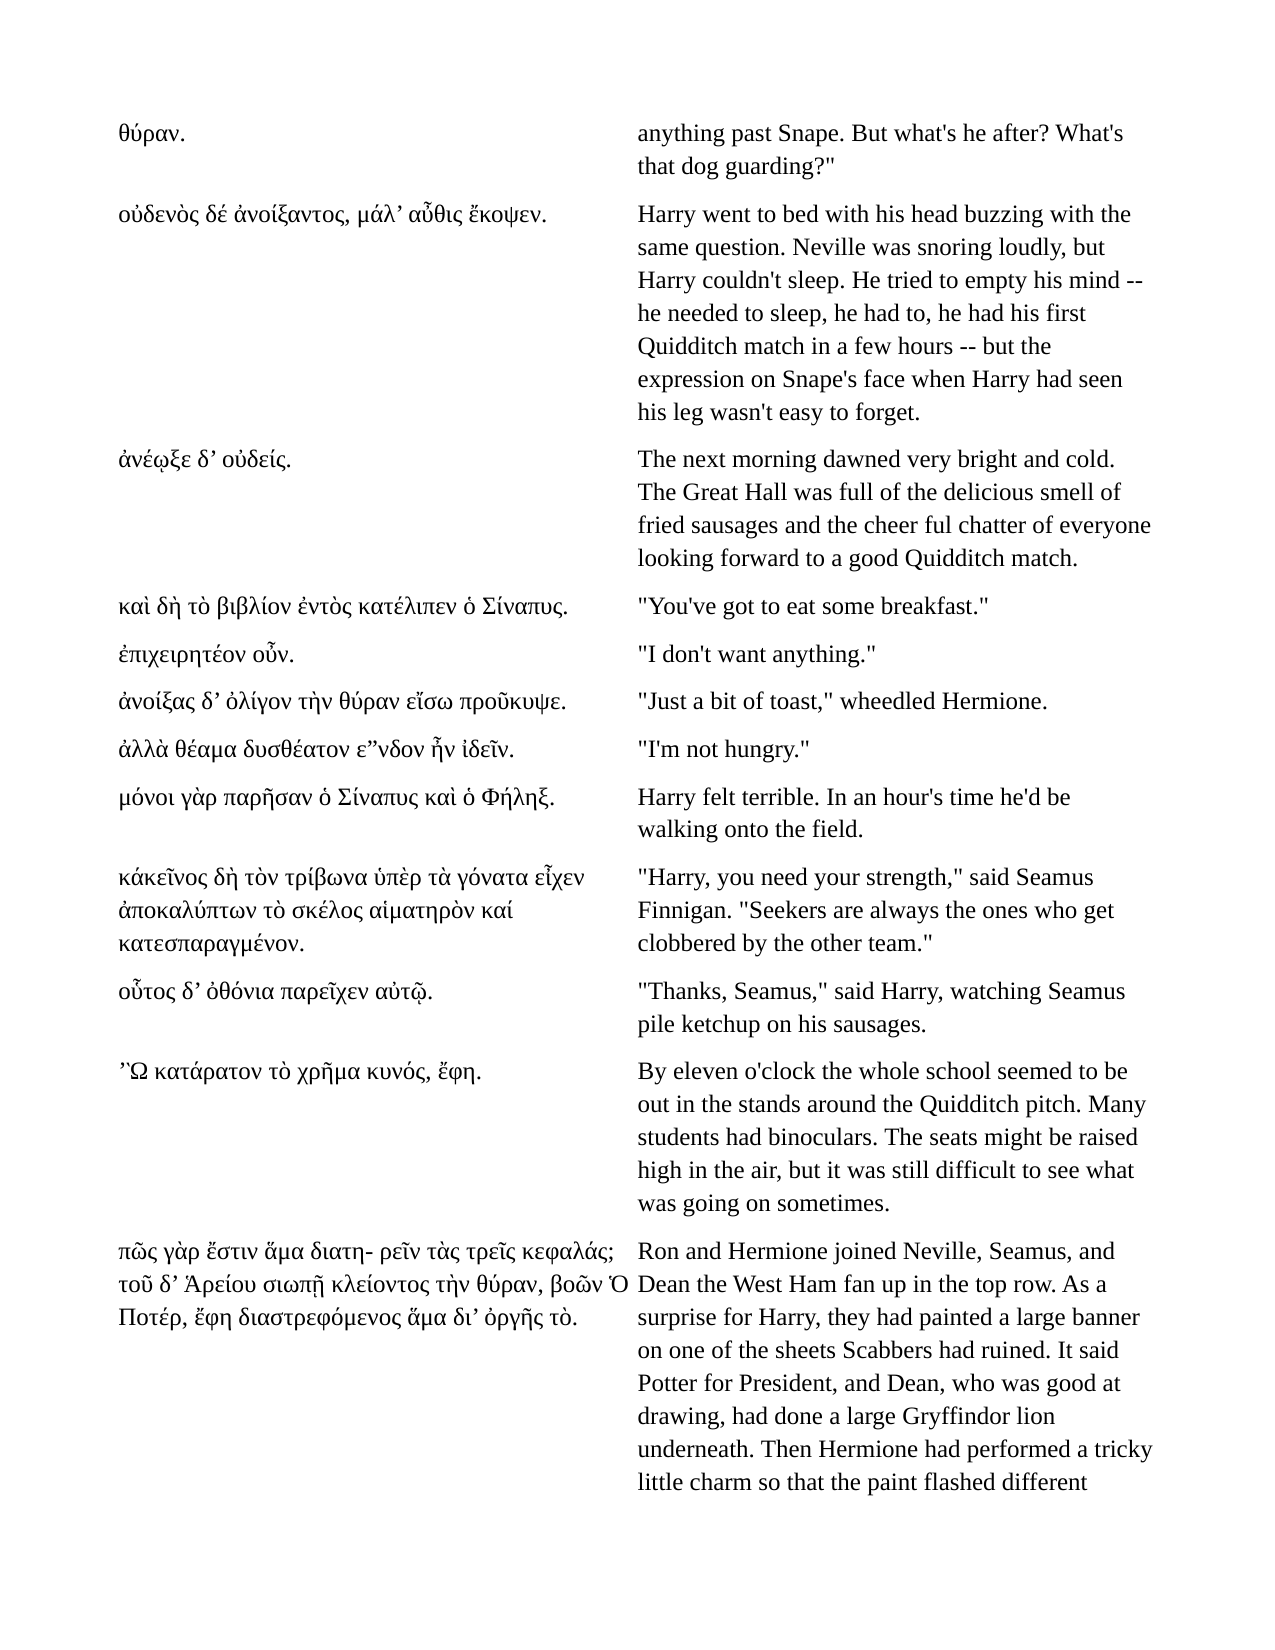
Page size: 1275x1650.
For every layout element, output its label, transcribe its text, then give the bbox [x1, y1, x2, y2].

table_cell Harry went to bed with his head buzzing with the same question. Neville was snoring loudly, but Harry couldn't sleep. He tried to empty his mind -- he needed to sleep, he had to, he had his first Quidditch match in a few hours -- but the expression on Snape's face when Harry had seen his leg wasn't easy to forget. [638, 199, 1157, 444]
table_cell πῶς γὰρ ἔστιν ἅμα διατη- ρεῖν τὰς τρεῖς κεφαλάς; τοῦ δ’ Ἁρείου σιωπῇ κλείοντος τὴν θύραν, βοῶν Ὁ Ποτέρ, ἔφη διαστρεφόμενος ἅμα δι’ ὀργῆς τὸ. [118, 1236, 637, 1496]
table_cell ἐπιχειρητέον οὖν. [118, 639, 637, 686]
table_cell "You've got to eat some breakfast." [638, 591, 1157, 639]
table_cell ἀλλὰ θέαμα δυσθέατον ε”νδον ἦν ἰδεῖν. [118, 734, 637, 782]
table_cell μόνοι γὰρ παρῆσαν ὁ Σίναπυς καὶ ὁ Φήληξ. [118, 782, 637, 862]
table_cell καὶ δὴ τὸ βιβλίον ἐντὸς κατέλιπεν ὁ Σίναπυς. [118, 591, 637, 639]
table_cell "Just a bit of toast," wheedled Hermione. [638, 686, 1157, 734]
table_cell ἀνοίξας δ’ ὀλίγον τὴν θύραν εἴσω προῦκυψε. [118, 686, 637, 734]
table_cell Ron and Hermione joined Neville, Seamus, and Dean the West Ham fan up in the top row. As a surprise for Harry, they had painted a large banner on one of the sheets Scabbers had ruined. It said Potter for President, and Dean, who was good at drawing, had done a large Gryffindor lion underneath. Then Hermione had performed a tricky little charm so that the paint flashed different [638, 1236, 1157, 1496]
table_cell ἀνέῳξε δ’ οὐδείς. [118, 445, 637, 591]
table_cell By eleven o'clock the whole school seemed to be out in the stands around the Quidditch pitch. Many students had binoculars. The seats might be raised high in the air, but it was still difficult to see what was going on sometimes. [638, 1056, 1157, 1236]
table_cell "Thanks, Seamus," said Harry, watching Seamus pile ketchup on his sausages. [638, 976, 1157, 1056]
table_cell "I don't want anything." [638, 639, 1157, 686]
table_cell "Harry, you need your strength," said Seamus Finnigan. "Seekers are always the ones who get clobbered by the other team." [638, 862, 1157, 976]
table_cell κάκεῖνος δὴ τὸν τρίβωνα ὑπὲρ τὰ γόνατα εἶχεν ἀποκαλύπτων τὸ σκέλος αἱματηρὸν καί κατεσπαραγμένον. [118, 862, 637, 976]
table_cell οὐδενὸς δέ ἀνοίξαντος, μάλ’ αὖθις ἔκοψεν. [118, 199, 637, 444]
table_cell The next morning dawned very bright and cold. The Great Hall was full of the delicious smell of fried sausages and the cheer ful chatter of everyone looking forward to a good Quidditch match. [638, 445, 1157, 591]
table_cell Harry felt terrible. In an hour's time he'd be walking onto the field. [638, 782, 1157, 862]
table_cell οὗτος δ’ ὀθόνια παρεῖχεν αὐτῷ. [118, 976, 637, 1056]
table_cell ’Ὼ κατάρατον τὸ χρῆμα κυνός, ἔφη. [118, 1056, 637, 1236]
table_cell θύραν. [118, 118, 637, 199]
table_cell anything past Snape. But what's he after? What's that dog guarding?" [638, 118, 1157, 199]
table_cell "I'm not hungry." [638, 734, 1157, 782]
